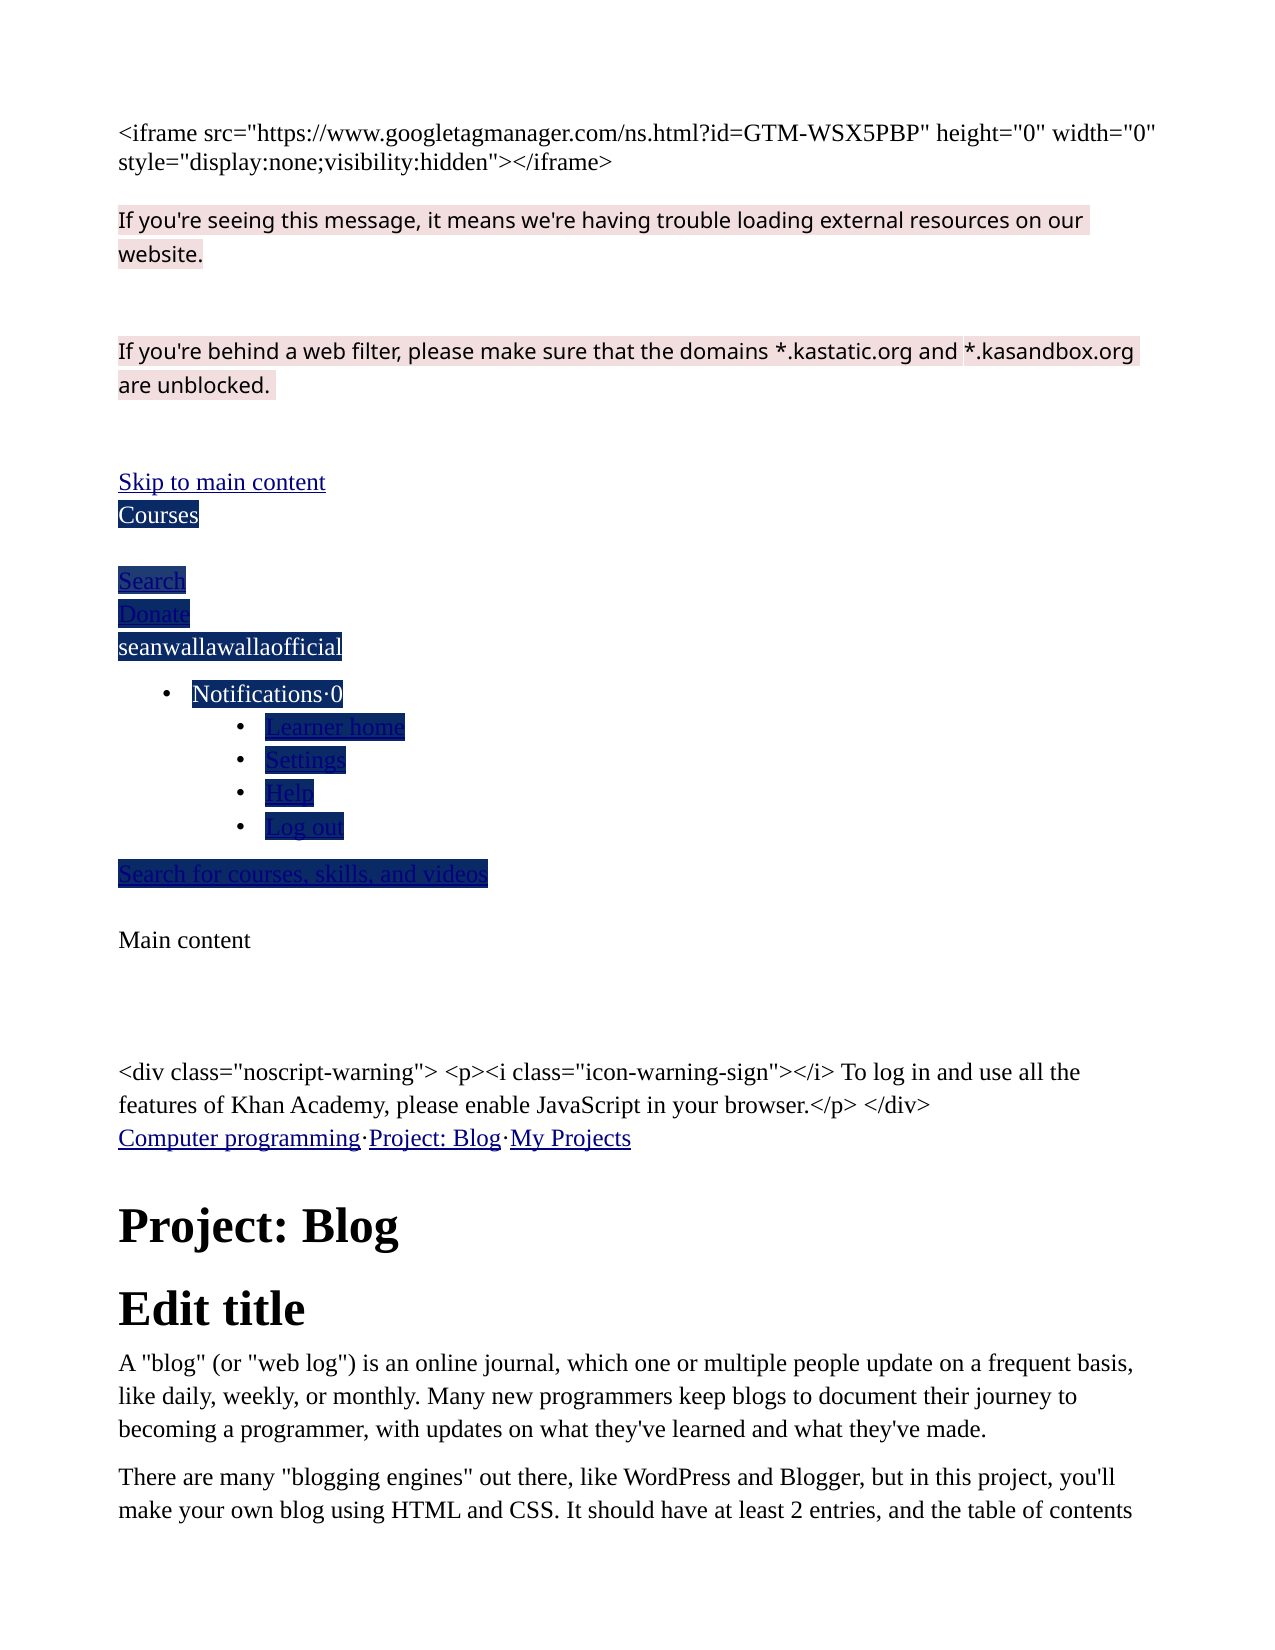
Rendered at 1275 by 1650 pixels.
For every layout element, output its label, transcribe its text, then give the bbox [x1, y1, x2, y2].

text <iframe src="https://www.googletagmanager.com/ns.html?id=GTM-WSX5PBP" height="0" width="0" style="display:none;visibility:hidden"></iframe> [118, 118, 1157, 176]
list Notifications·0 [162, 679, 1157, 708]
subtitle Edit title [118, 1278, 1157, 1336]
list Settings [236, 746, 1157, 774]
text Computer programming·Project: Blog·My Projects [118, 1123, 1157, 1152]
text Skip to main content [118, 467, 1157, 496]
list Help [236, 778, 1157, 807]
list Learner home [236, 712, 1157, 741]
text Donate [118, 599, 1157, 628]
text If you're seeing this message, it means we're having trouble loading external resources on our website. [118, 205, 1157, 269]
text If you're behind a web filter, please make sure that the domains *.kastatic.org and *.kasandbox.org are unblocked. [118, 336, 1157, 400]
text Main content [118, 925, 1157, 954]
text A "blog" (or "web log") is an online journal, which one or multiple people update on a frequent basis, like daily, weekly, or monthly. Many new programmers keep blogs to document their journey to becoming a programmer, with updates on what they've learned and what they've made. [118, 1348, 1157, 1443]
text <div class="noscript-warning"> <p><i class="icon-warning-sign"></i> To log in and use all the features of Khan Academy, please enable JavaScript in your browser.</p> </div> [118, 1057, 1157, 1119]
text Courses [118, 500, 1157, 528]
text Search [118, 566, 1157, 594]
text Search for courses, skills, and videos [118, 859, 1157, 888]
text There are many "blogging engines" out there, like WordPress and Blogger, but in this project, you'll make your own blog using HTML and CSS. It should have at least 2 entries, and the table of contents [118, 1462, 1157, 1524]
subtitle Project: Blog [118, 1196, 1157, 1253]
text seanwallawallaofficial [118, 632, 1157, 661]
list Log out [236, 812, 1157, 840]
